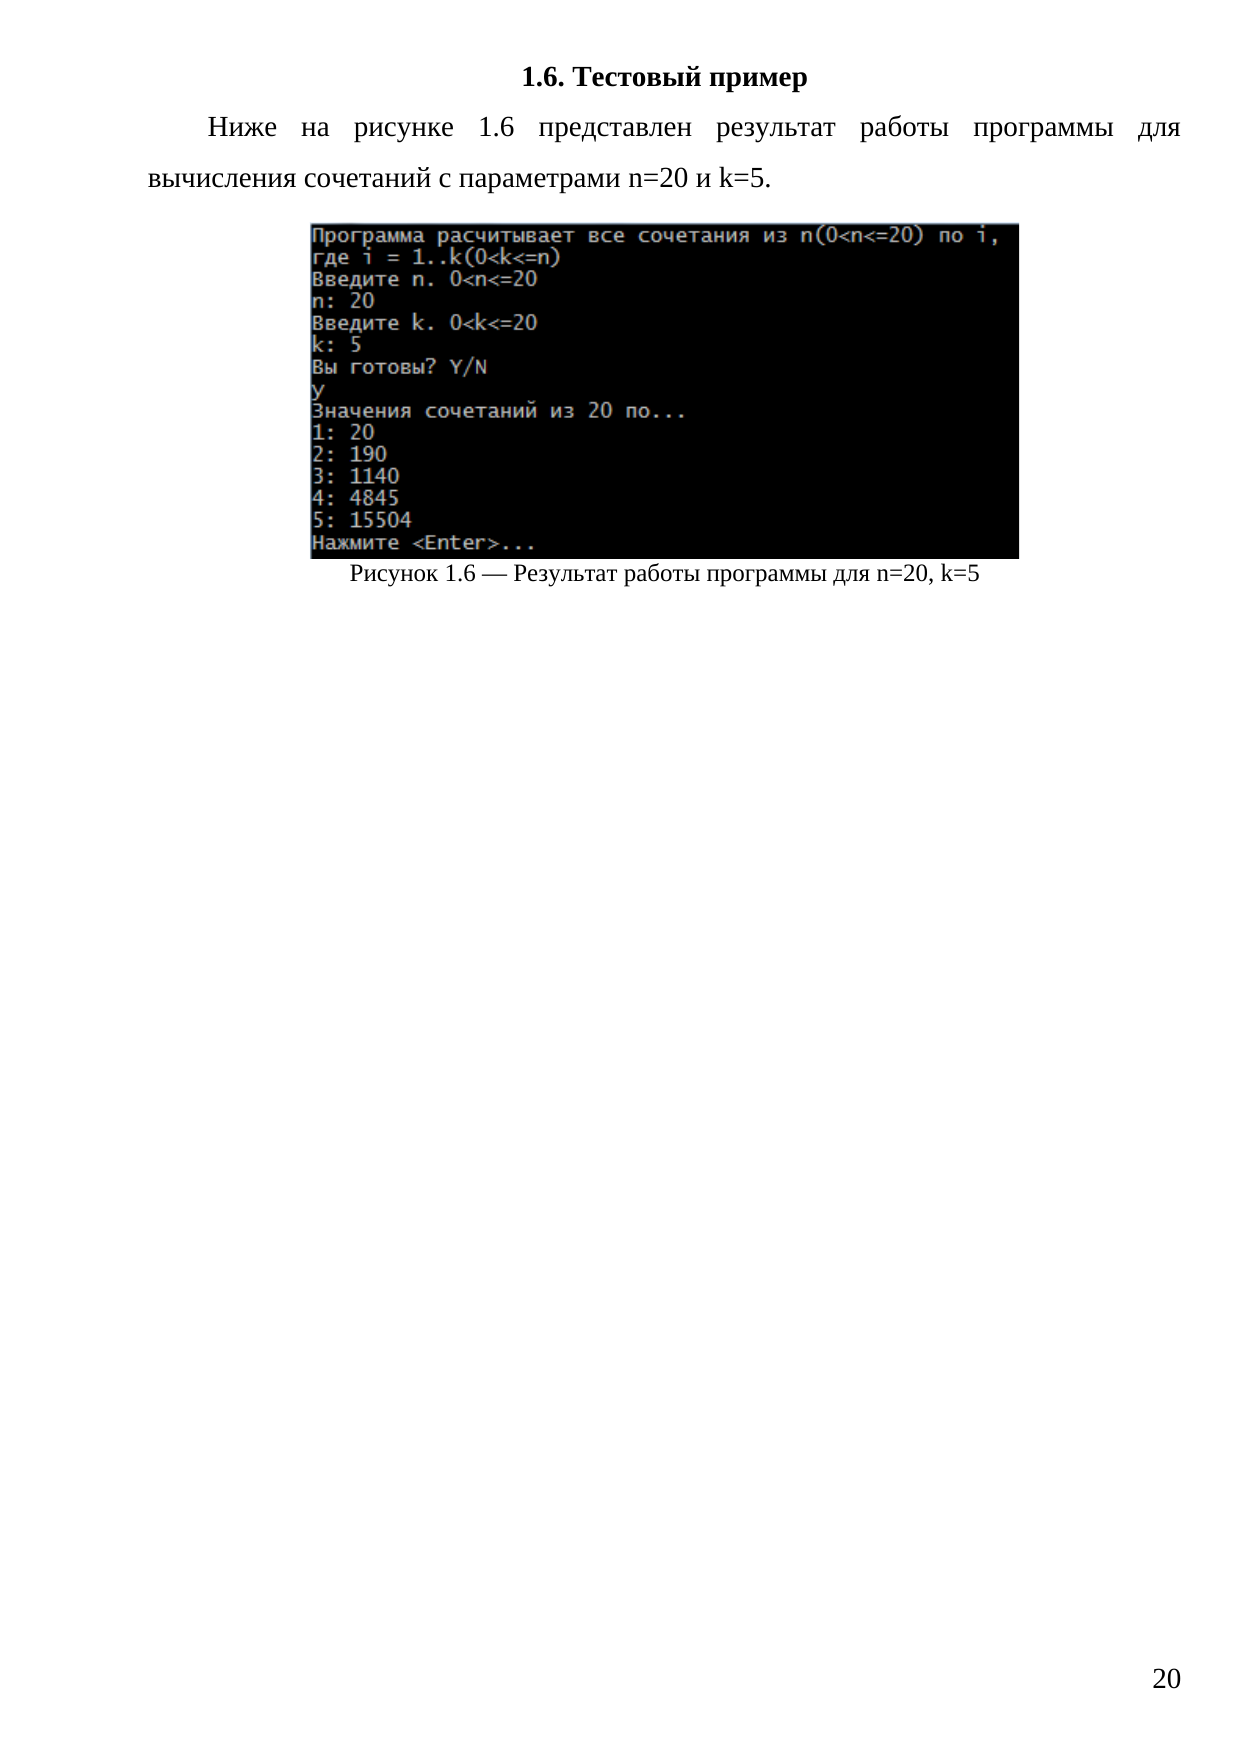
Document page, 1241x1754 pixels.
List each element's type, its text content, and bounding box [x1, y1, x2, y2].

subtitle 1.6. Тестовый пример [207, 59, 1122, 93]
text Рисунок 1.6 — Результат работы программы для n=20, k=5 [148, 558, 1181, 587]
picture [309, 222, 1020, 559]
text Ниже на рисунке 1.6 представлен результат работы программы для вычисления сочетаний с параметрами n=20 и k=5. [148, 109, 1181, 193]
